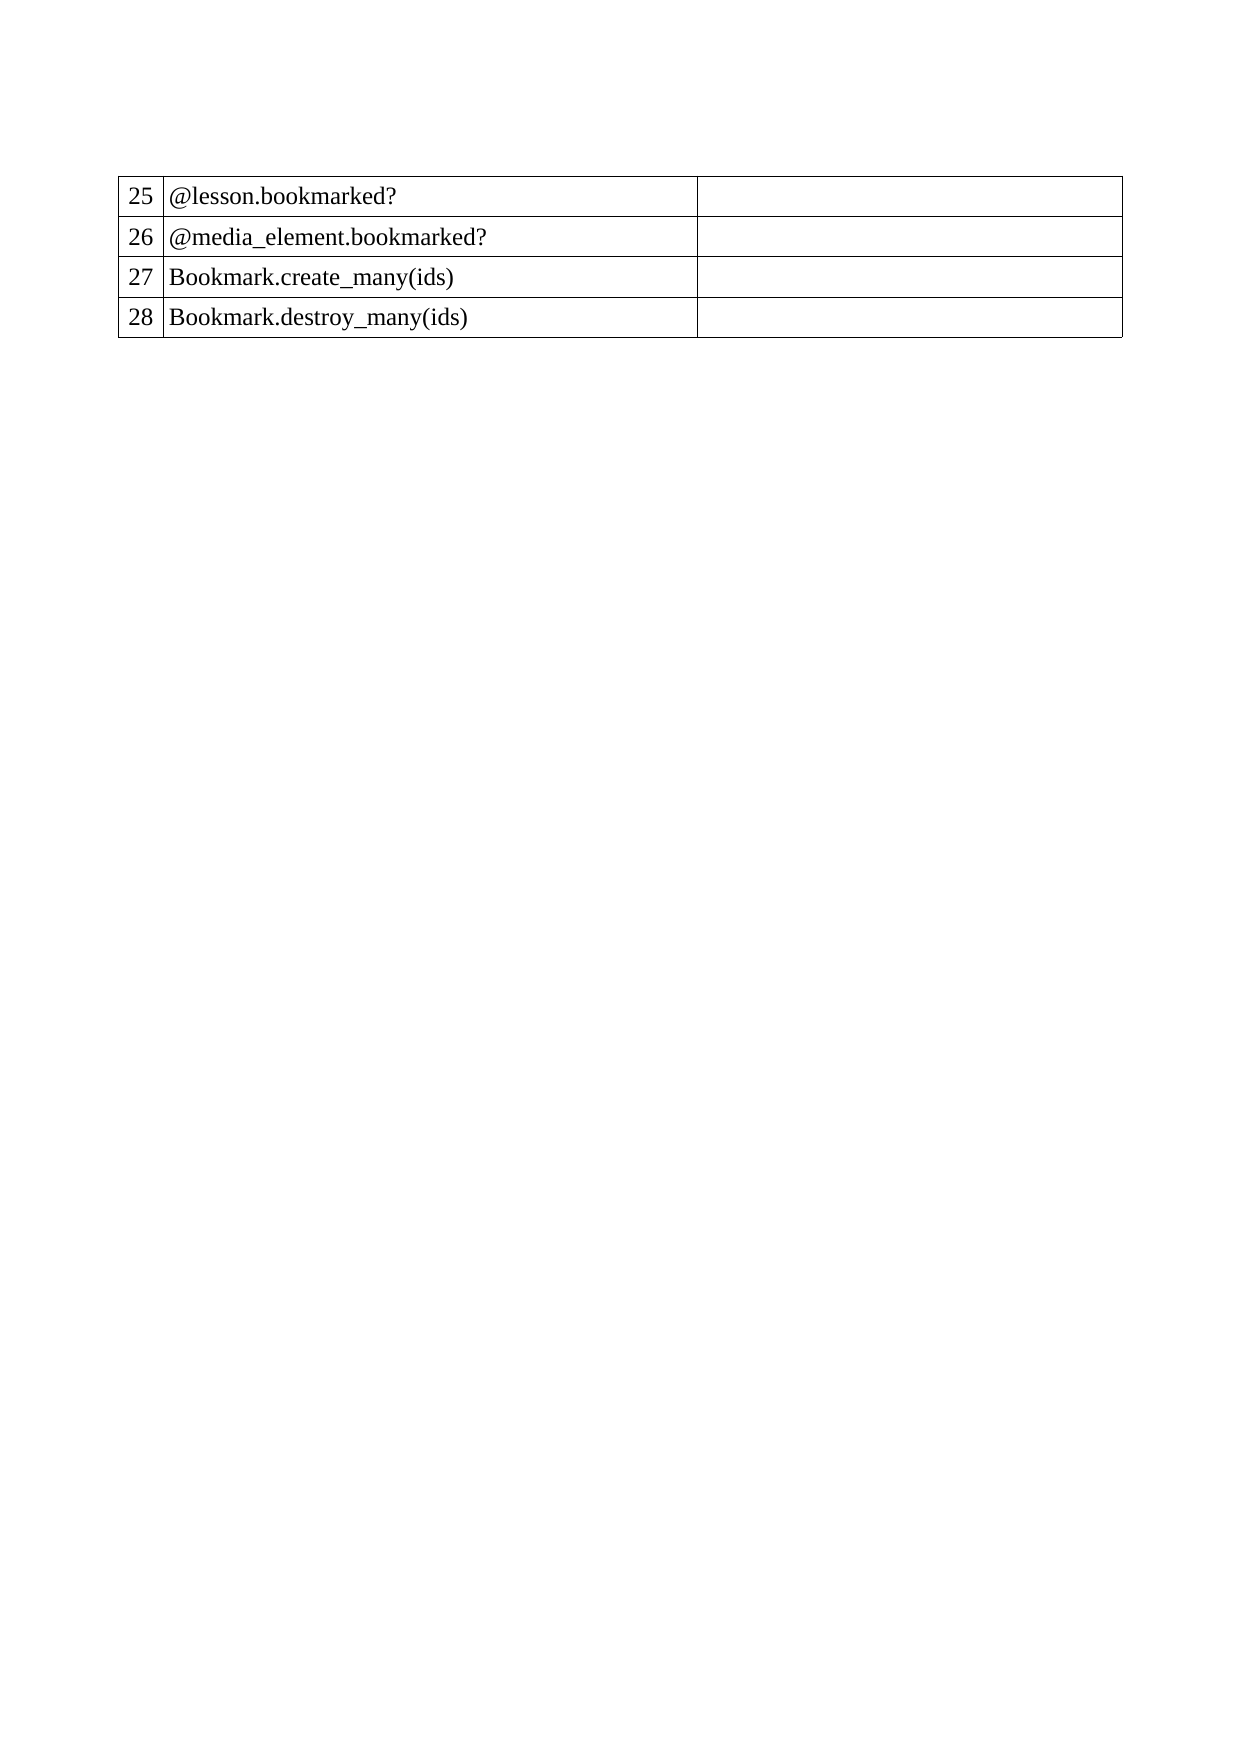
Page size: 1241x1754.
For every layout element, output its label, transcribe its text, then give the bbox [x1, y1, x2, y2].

table_cell Bookmark.destroy_many(ids) [164, 298, 697, 337]
table_header @lesson.bookmarked? [164, 177, 697, 216]
table_cell [698, 217, 1122, 256]
table_cell 28 [119, 298, 163, 337]
table_header [698, 177, 1122, 216]
table_header 25 [119, 177, 163, 216]
table_cell [698, 257, 1122, 297]
table_cell 27 [119, 257, 163, 297]
table_cell @media_element.bookmarked? [164, 217, 697, 256]
table_cell [698, 298, 1122, 337]
table_cell Bookmark.create_many(ids) [164, 257, 697, 297]
table_cell 26 [119, 217, 163, 256]
